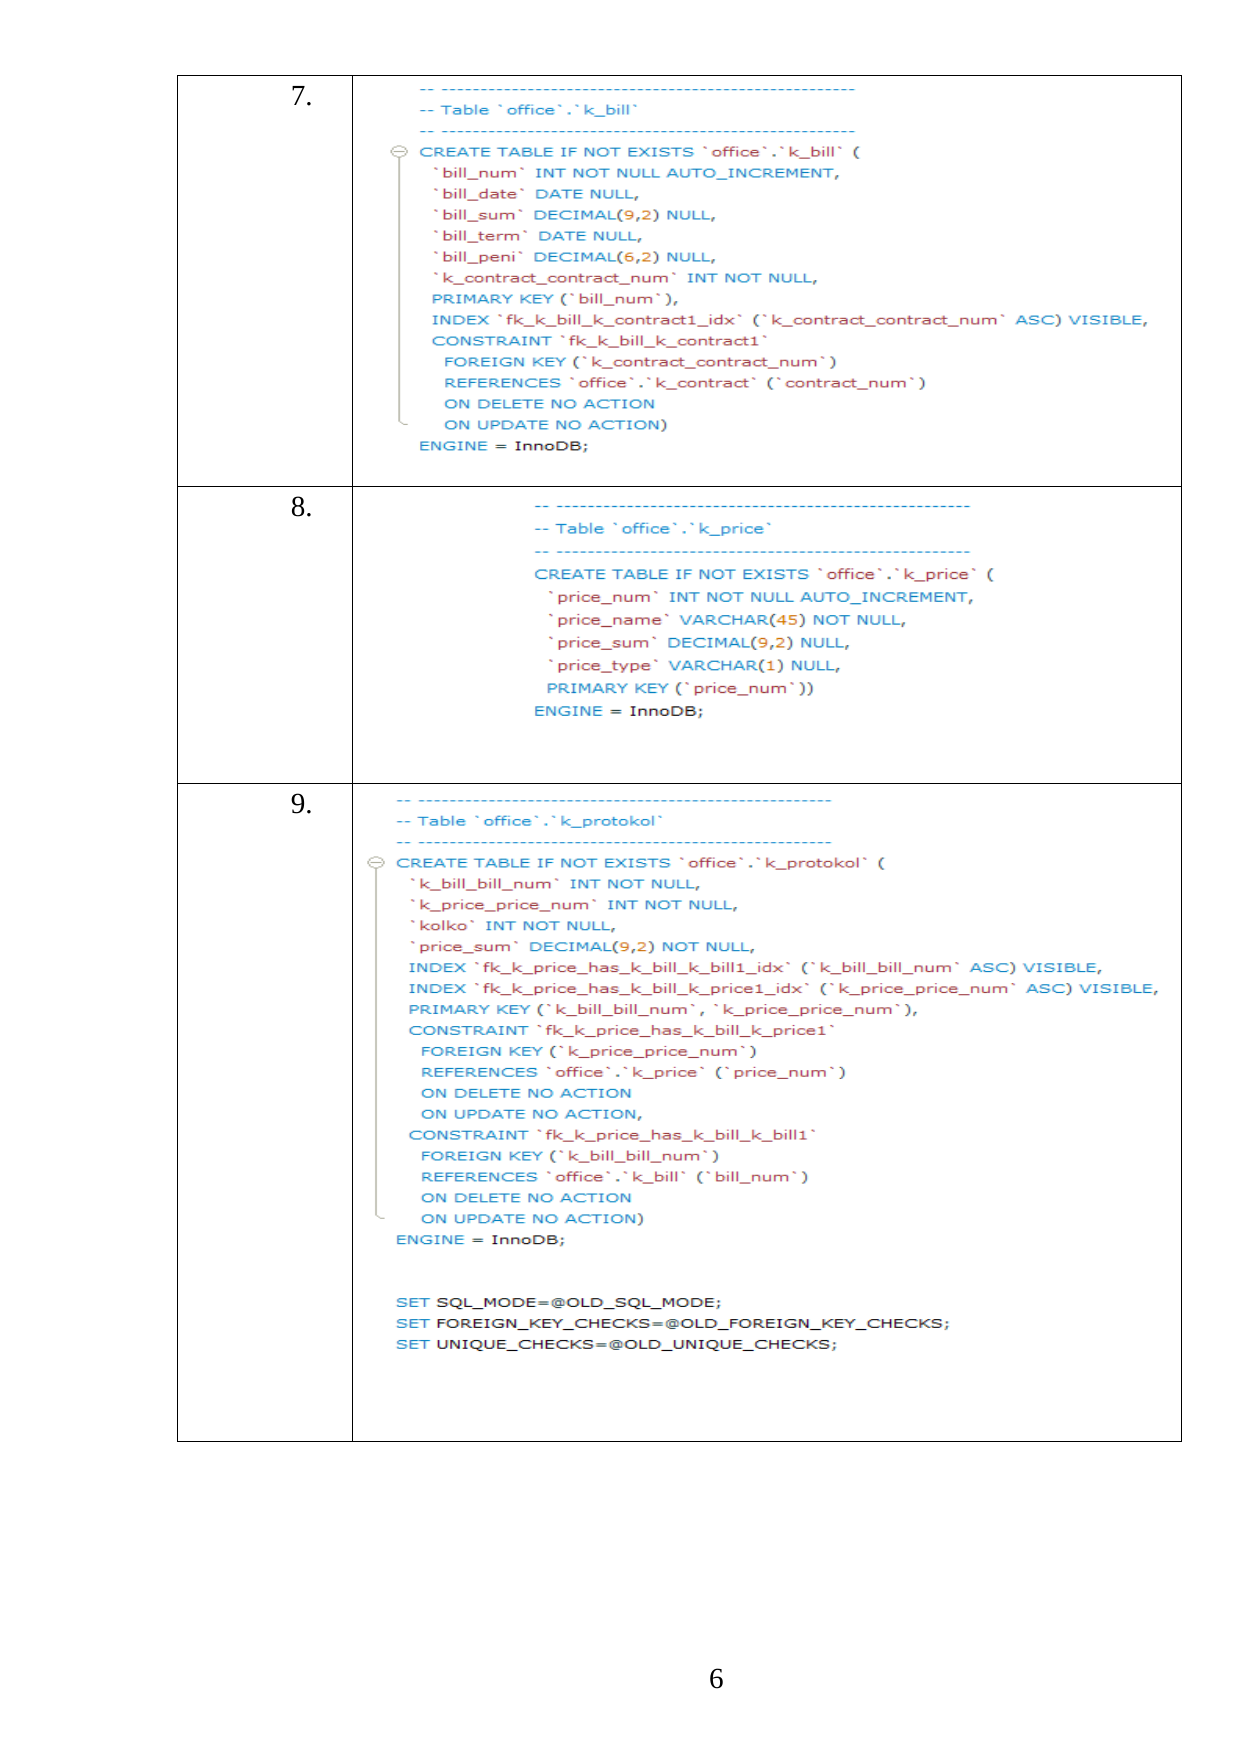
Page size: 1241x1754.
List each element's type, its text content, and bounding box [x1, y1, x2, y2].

picture [523, 488, 1010, 764]
table_cell [353, 76, 1181, 486]
table_cell [353, 487, 1181, 783]
table_cell [353, 784, 1181, 1441]
table_cell 9. [178, 784, 352, 1441]
picture [363, 786, 1170, 1372]
picture [383, 78, 1150, 467]
table_cell 8. [178, 487, 352, 783]
table_cell 7. [178, 76, 352, 486]
